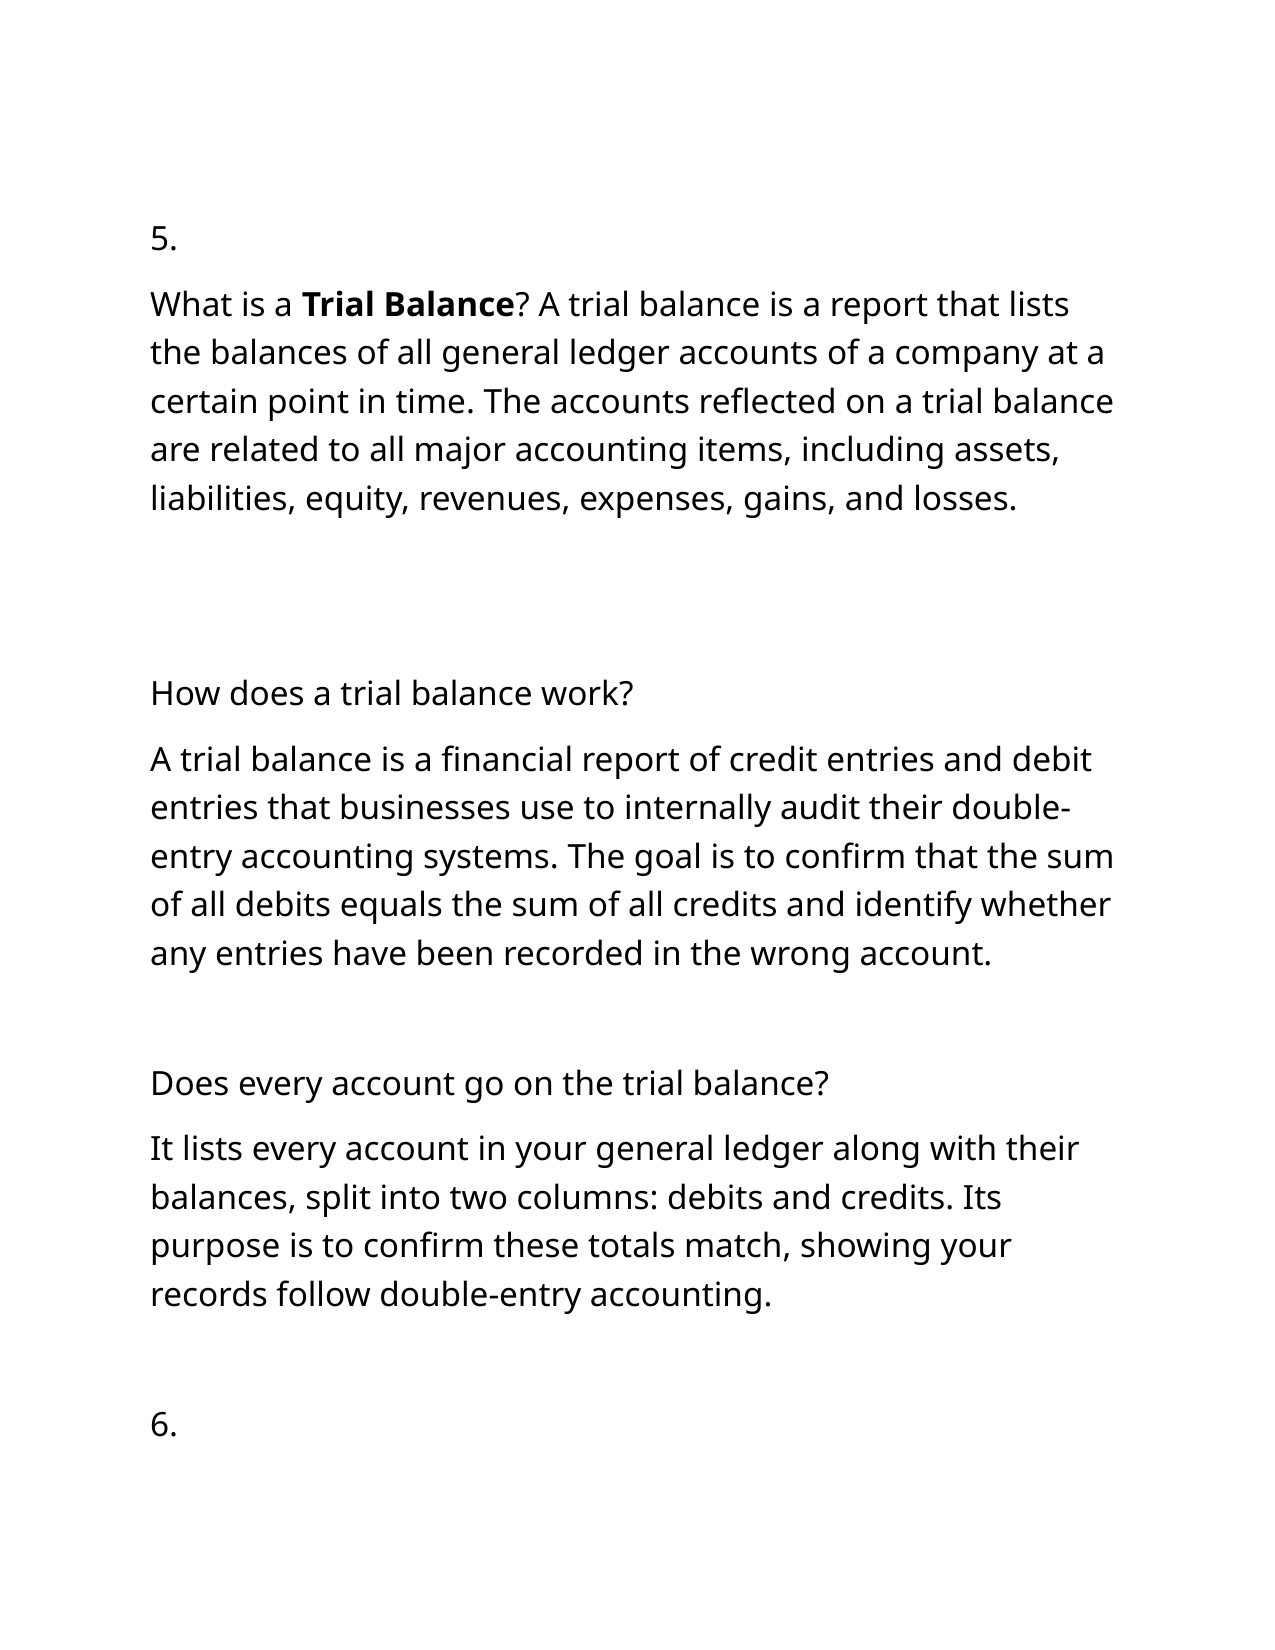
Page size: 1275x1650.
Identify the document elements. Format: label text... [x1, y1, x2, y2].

text What is a Trial Balance? A trial balance is a report that lists the balances of all general ledger accounts of a company at a certain point in time. The accounts reflected on a trial balance are related to all major accounting items, including assets, liabilities, equity, revenues, expenses, gains, and losses. [150, 280, 1125, 520]
text It lists every account in your general ledger along with their balances, split into two columns: debits and credits. Its purpose is to confirm these totals match, showing your records follow double-entry accounting. [150, 1125, 1125, 1316]
text A trial balance is a financial report of credit entries and debit entries that businesses use to internally audit their double-entry accounting systems. The goal is to confirm that the sum of all debits equals the sum of all credits and identify whether any entries have been recorded in the wrong account. [150, 735, 1125, 975]
text How does a trial balance work? [150, 670, 1125, 716]
text Does every account go on the trial balance? [150, 1060, 1125, 1105]
text 6. [150, 1401, 1125, 1447]
text 5. [150, 215, 1125, 261]
